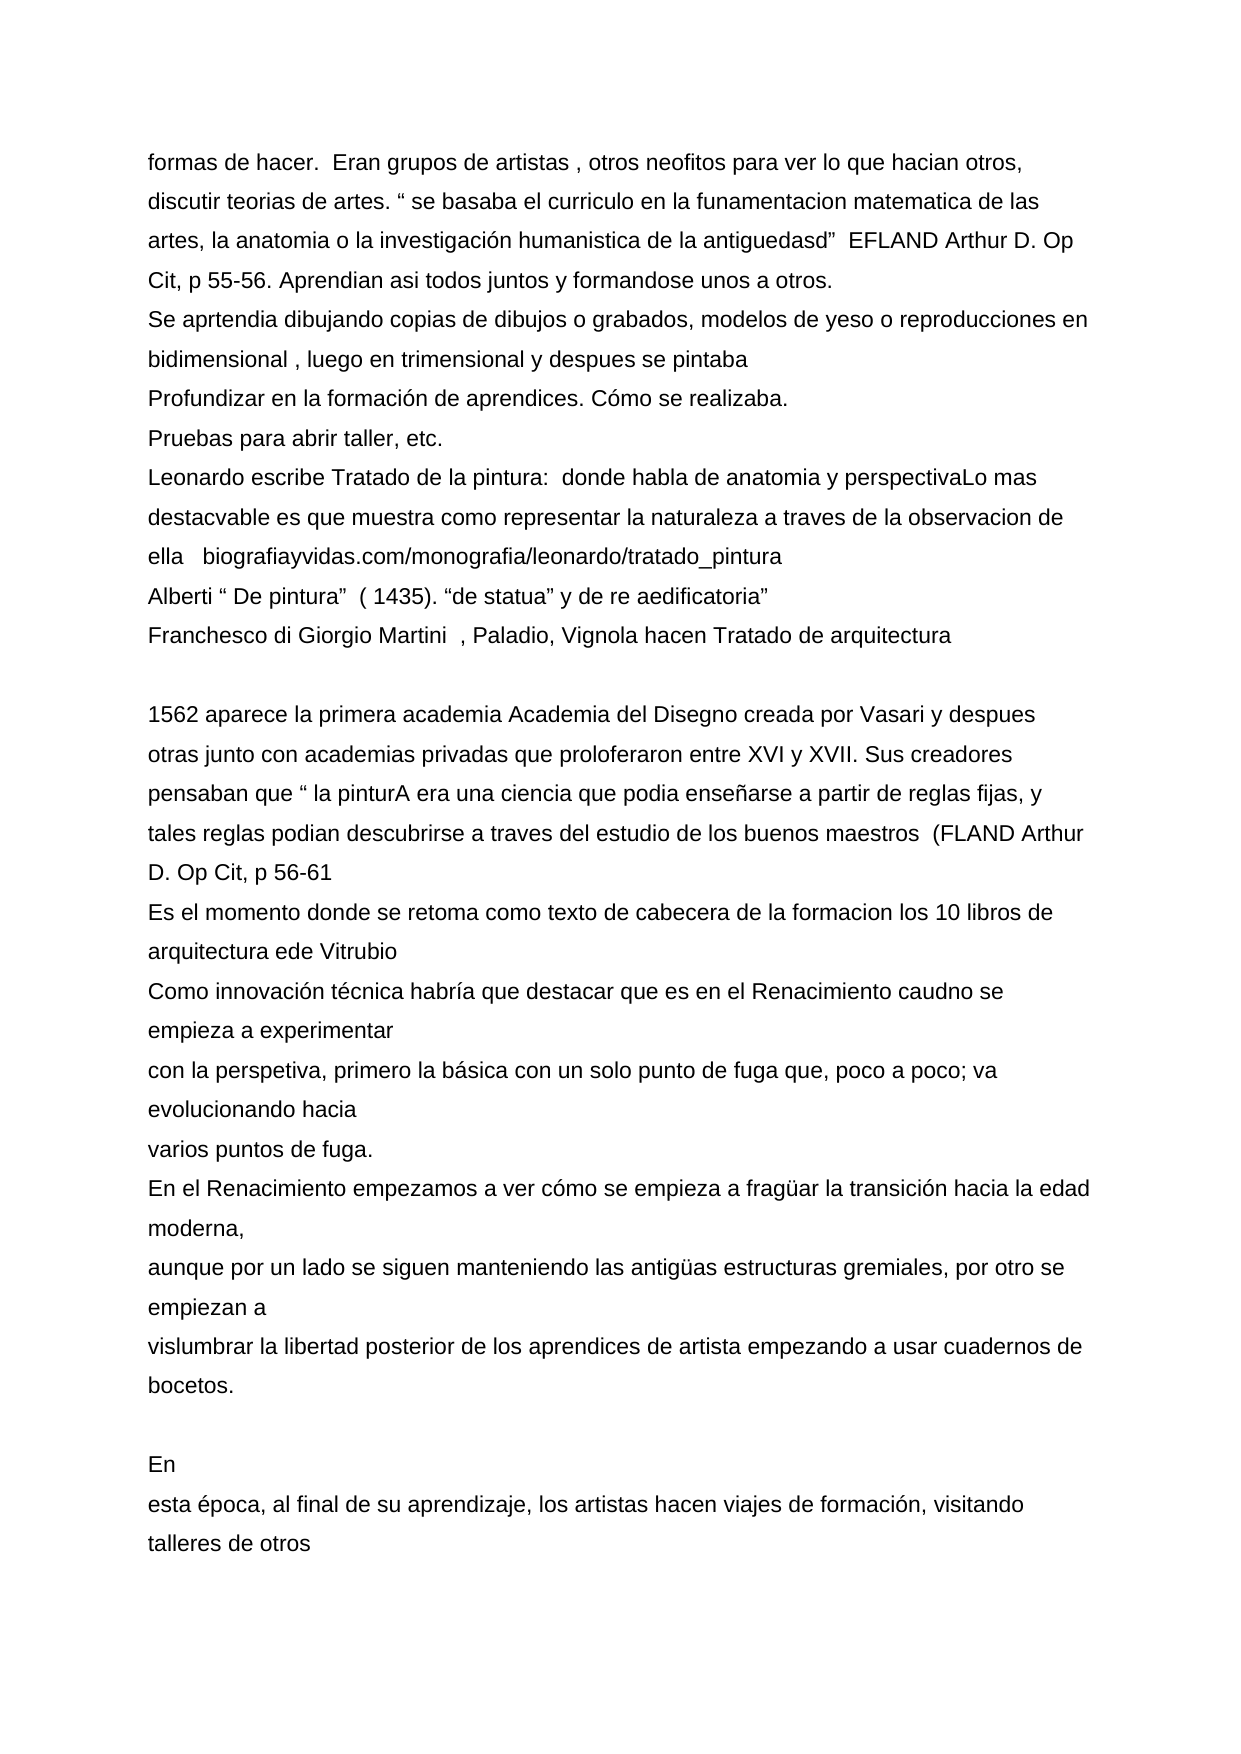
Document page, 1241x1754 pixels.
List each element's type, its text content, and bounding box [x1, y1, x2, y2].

text Es el momento donde se retoma como texto de cabecera de la formacion los 10 libros de arquitectura ede Vitrubio [148, 899, 1093, 964]
text En el Renacimiento empezamos a ver cómo se empieza a fragüar la transición hacia la edad moderna, [148, 1175, 1093, 1241]
text con la perspetiva, primero la básica con un solo punto de fuga que, poco a poco; va evolucionando hacia [148, 1057, 1093, 1122]
text esta época, al final de su aprendizaje, los artistas hacen viajes de formación, visitando talleres de otros [148, 1491, 1093, 1557]
text Leonardo escribe Tratado de la pintura: donde habla de anatomia y perspectivaLo mas destacvable es que muestra como representar la naturaleza a traves de la observacion de ella biografiayvidas.com/monografia/leonardo/tratado_pintura [148, 464, 1093, 570]
text formas de hacer. Eran grupos de artistas , otros neofitos para ver lo que hacian otros, discutir teorias de artes. “ se basaba el curriculo en la funamentacion matematica de las artes, la anatomia o la investigación humanistica de la antiguedasd” EFLAND Arthur D. Op Cit, p 55-56. Aprendian asi todos juntos y formandose unos a otros. [148, 148, 1093, 293]
text Pruebas para abrir taller, etc. [148, 425, 1093, 451]
text En [148, 1451, 1093, 1478]
text varios puntos de fuga. [148, 1136, 1093, 1162]
text 1562 aparece la primera academia Academia del Disegno creada por Vasari y despues otras junto con academias privadas que proloferaron entre XVI y XVII. Sus creadores pensaban que “ la pinturA era una ciencia que podia enseñarse a partir de reglas fijas, y tales reglas podian descubrirse a traves del estudio de los buenos maestros (FLAND Arthur D. Op Cit, p 56-61 [148, 701, 1093, 886]
text vislumbrar la libertad posterior de los aprendices de artista empezando a usar cuadernos de bocetos. [148, 1333, 1093, 1399]
text Franchesco di Giorgio Martini , Paladio, Vignola hacen Tratado de arquitectura [148, 622, 1093, 649]
text Alberti “ De pintura” ( 1435). “de statua” y de re aedificatoria” [148, 583, 1093, 609]
text Como innovación técnica habría que destacar que es en el Renacimiento caudno se empieza a experimentar [148, 978, 1093, 1043]
text Se aprtendia dibujando copias de dibujos o grabados, modelos de yeso o reproducciones en bidimensional , luego en trimensional y despues se pintaba [148, 306, 1093, 372]
text aunque por un lado se siguen manteniendo las antigüas estructuras gremiales, por otro se empiezan a [148, 1254, 1093, 1320]
text Profundizar en la formación de aprendices. Cómo se realizaba. [148, 385, 1093, 412]
